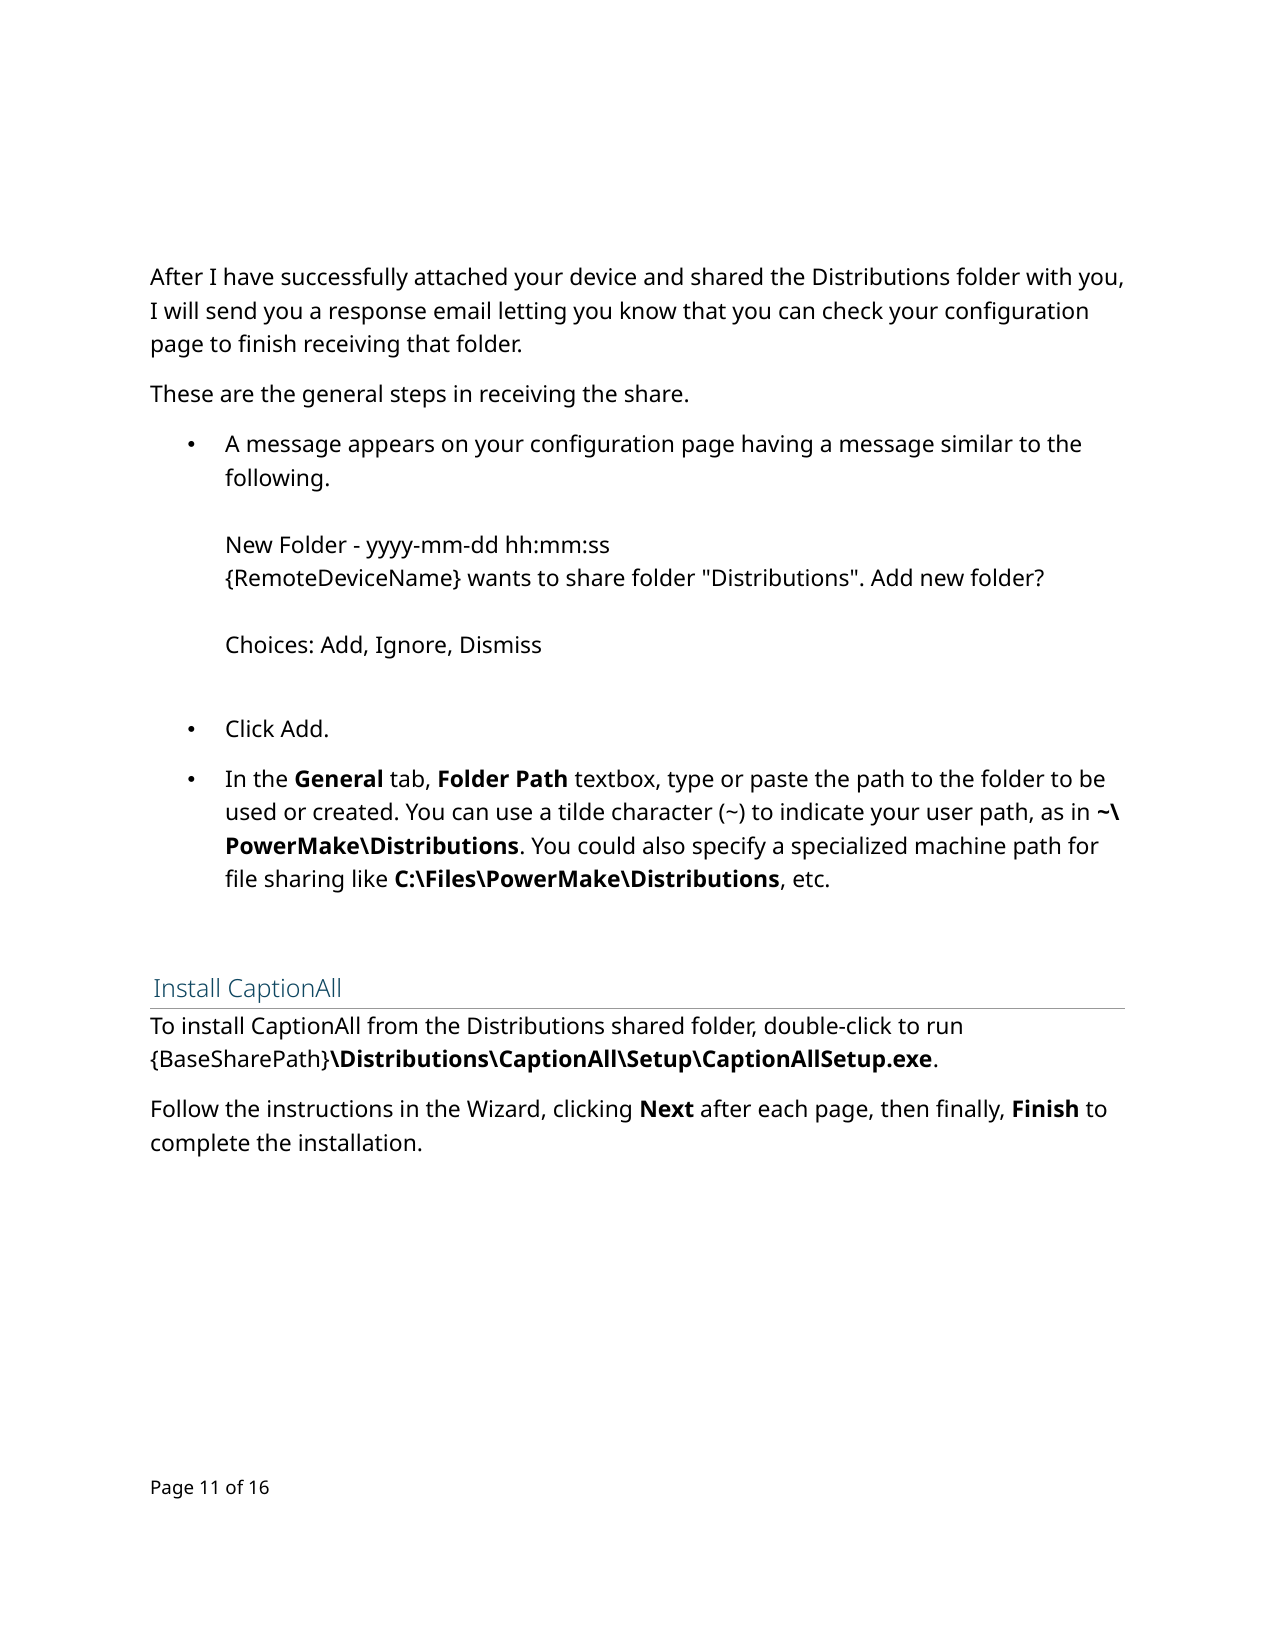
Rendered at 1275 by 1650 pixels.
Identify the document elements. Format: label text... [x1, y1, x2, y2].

text After I have successfully attached your device and shared the Distributions folder with you, I will send you a response email letting you know that you can check your configuration page to finish receiving that folder. [150, 261, 1125, 359]
text These are the general steps in receiving the share. [150, 378, 1125, 409]
list A message appears on your configuration page having a message similar to the following. New Folder - yyyy-mm-dd hh:mm:ss {RemoteDeviceName} wants to share folder "Distributions". Add new folder? Choices: Add, Ignore, Dismiss [187, 428, 1125, 694]
list Click Add. [187, 713, 1125, 744]
list In the General tab, Folder Path textbox, type or paste the path to the folder to be used or created. You can use a tilde character (~) to indicate your user path, as in ~\PowerMake\Distributions. You could also specify a specialized machine path for file sharing like C:\Files\PowerMake\Distributions, etc. [187, 763, 1125, 894]
text Follow the instructions in the Wizard, clicking Next after each page, then finally, Finish to complete the installation. [150, 1093, 1125, 1158]
text To install CaptionAll from the Distributions shared folder, double-click to run {BaseSharePath}\Distributions\CaptionAll\Setup\CaptionAllSetup.exe. [150, 1010, 1125, 1074]
subtitle Install CaptionAll [150, 967, 1125, 1008]
